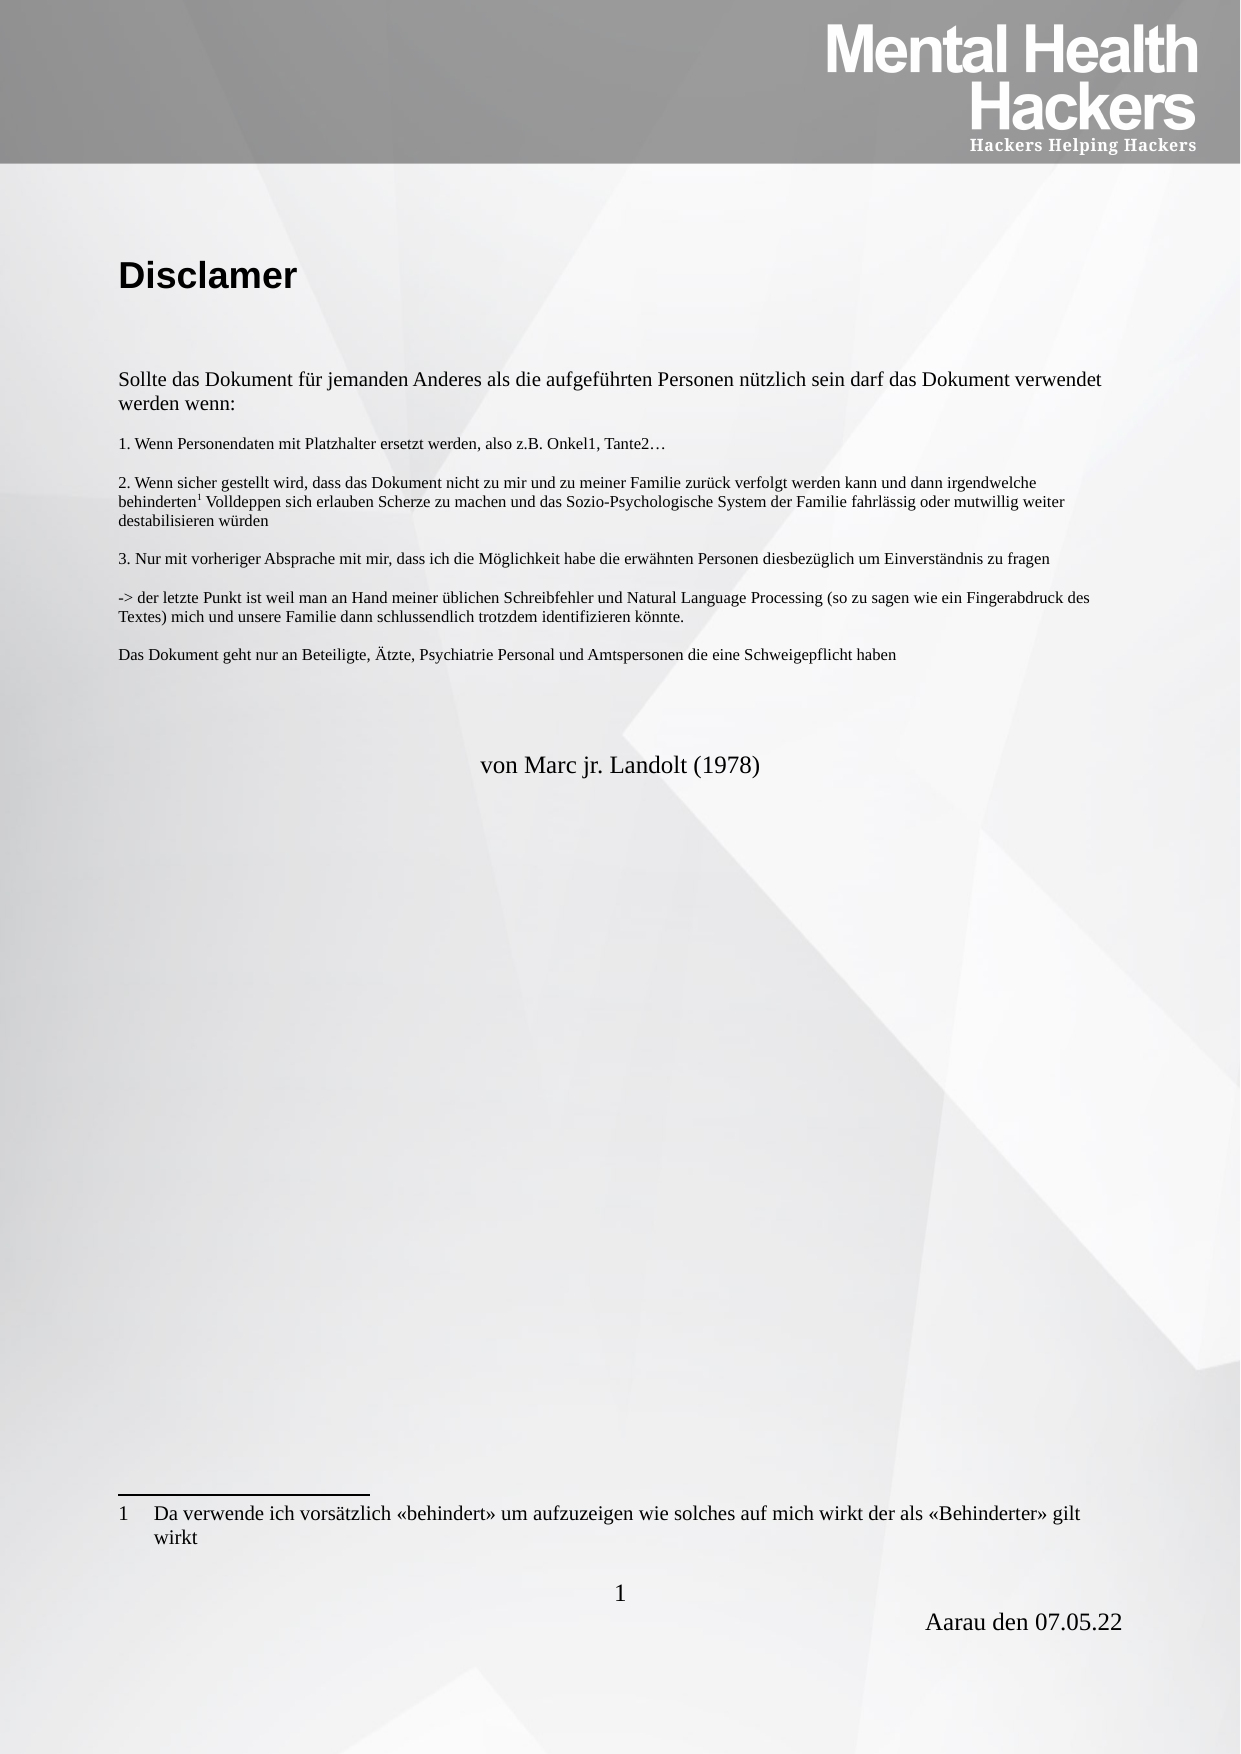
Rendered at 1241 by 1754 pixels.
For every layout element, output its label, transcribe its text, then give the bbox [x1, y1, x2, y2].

text von Marc jr. Landolt (1978) [118, 750, 1122, 779]
subtitle Disclamer [118, 254, 1122, 297]
picture [0, 0, 1241, 1754]
text Da verwende ich vorsätzlich «behindert» um aufzuzeigen wie solches auf mich wirkt der als «Behinderter» gilt wirkt [118, 1501, 1122, 1549]
text 1. Wenn Personendaten mit Platzhalter ersetzt werden, also z.B. Onkel1, Tante2… [118, 434, 1122, 453]
text Sollte das Dokument für jemanden Anderes als die aufgeführten Personen nützlich sein darf das Dokument verwendet werden wenn: [118, 367, 1122, 415]
text Das Dokument geht nur an Beteiligte, Ätzte, Psychiatrie Personal und Amtspersonen die eine Schweigepflicht haben [118, 645, 1122, 664]
text 2. Wenn sicher gestellt wird, dass das Dokument nicht zu mir und zu meiner Familie zurück verfolgt werden kann und dann irgendwelche behinderten Volldeppen sich erlauben Scherze zu machen und das Sozio-Psychologische System der Familie fahrlässig oder mutwillig weiter destabilisieren würden [118, 472, 1122, 530]
text -> der letzte Punkt ist weil man an Hand meiner üblichen Schreibfehler und Natural Language Processing (so zu sagen wie ein Fingerabdruck des Textes) mich und unsere Familie dann schlussendlich trotzdem identifizieren könnte. [118, 587, 1122, 626]
text 3. Nur mit vorheriger Absprache mit mir, dass ich die Möglichkeit habe die erwähnten Personen diesbezüglich um Einverständnis zu fragen [118, 549, 1122, 568]
